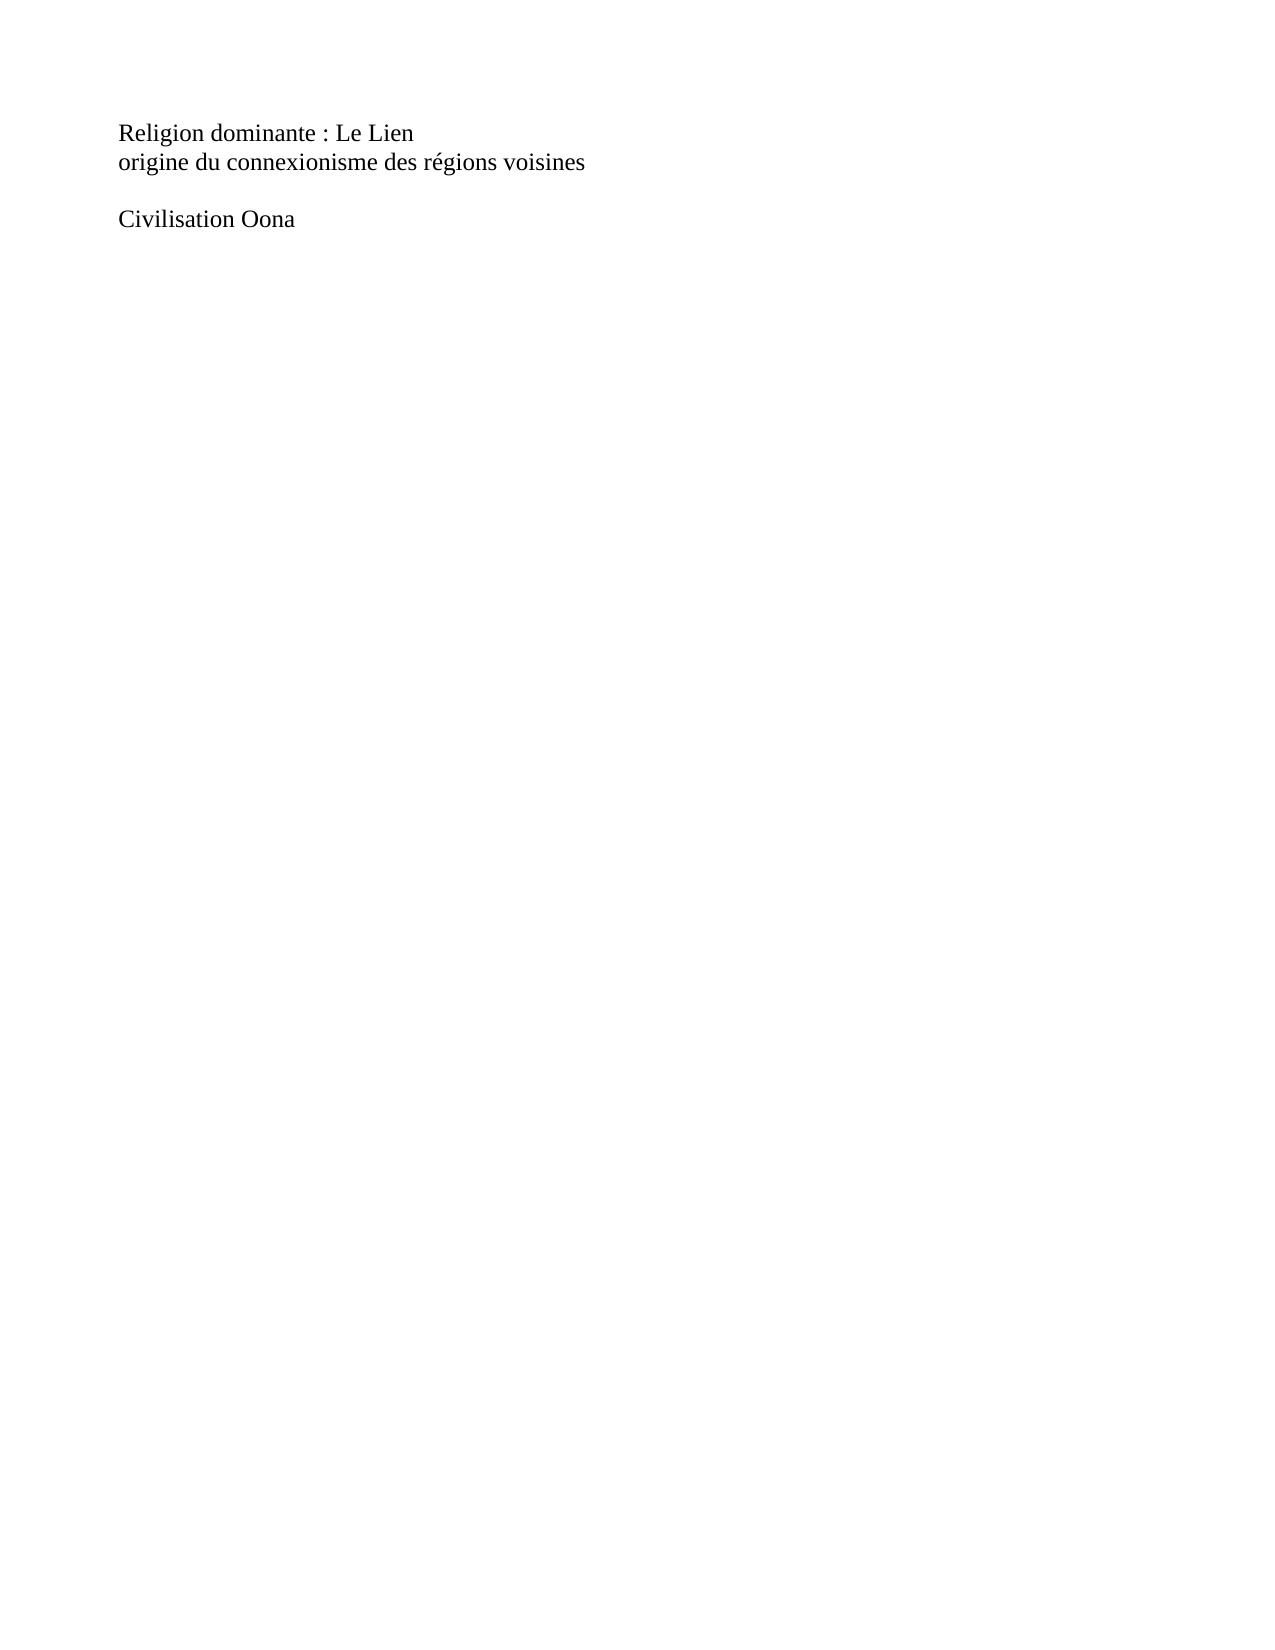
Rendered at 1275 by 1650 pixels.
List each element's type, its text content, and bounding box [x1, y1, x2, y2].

text origine du connexionisme des régions voisines [118, 147, 1157, 176]
text Civilisation Oona [118, 204, 1157, 233]
text Religion dominante : Le Lien [118, 118, 1157, 147]
